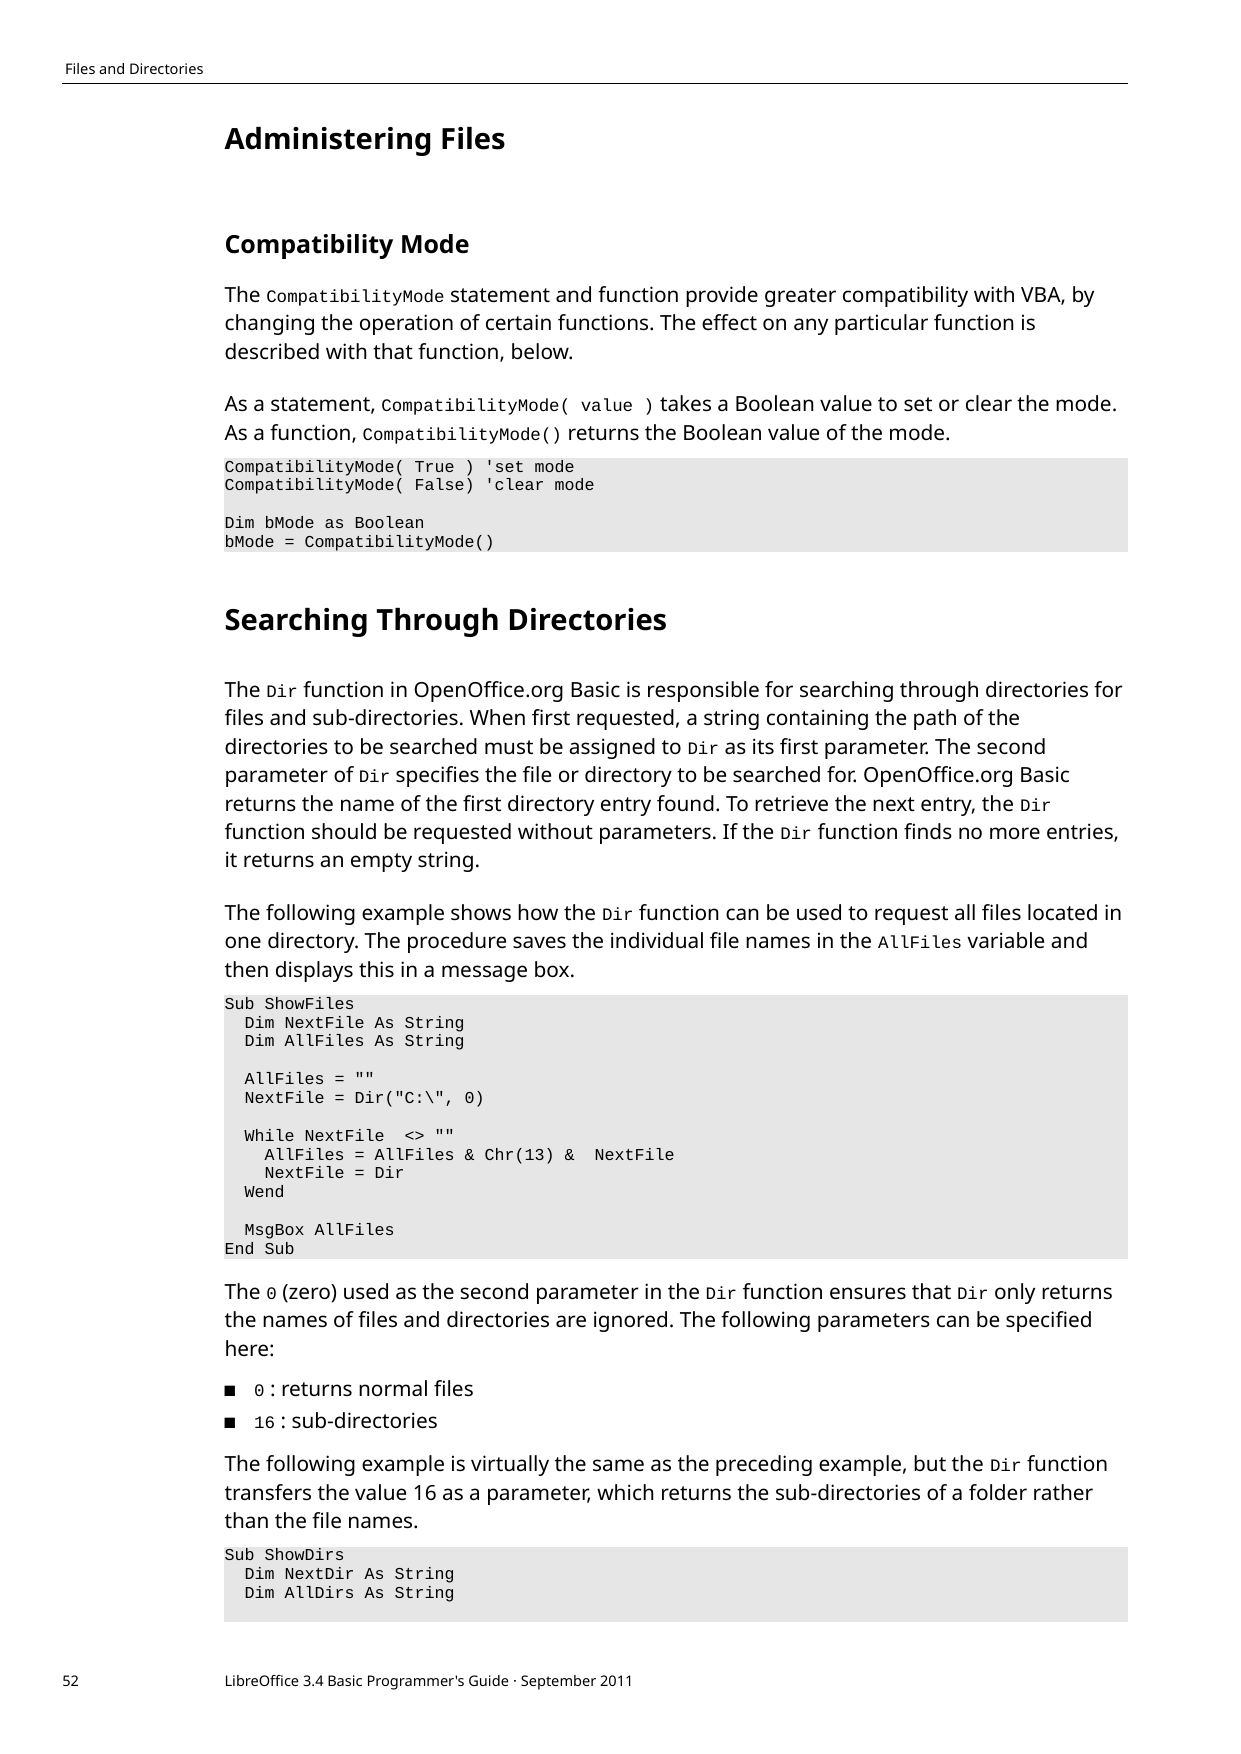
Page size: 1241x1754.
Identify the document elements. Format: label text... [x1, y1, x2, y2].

subtitle Searching Through Directories [224, 600, 1128, 639]
list 16 : sub-directories [224, 1406, 1128, 1434]
text Sub ShowFiles Dim NextFile As String Dim AllFiles As String AllFiles = "" NextFile = Dir("C:\", 0) While NextFile <> "" AllFiles = AllFiles & Chr(13) & NextFile NextFile = Dir Wend MsgBox AllFiles End Sub [224, 995, 1128, 1259]
text The following example shows how the Dir function can be used to request all files located in one directory. The procedure saves the individual file names in the AllFiles variable and then displays this in a message box. [224, 898, 1128, 983]
subtitle Compatibility Mode [224, 226, 1128, 261]
text Sub ShowDirs Dim NextDir As String Dim AllDirs As String [224, 1547, 1128, 1622]
subtitle Administering Files [224, 118, 1128, 158]
list 0 : returns normal files [224, 1374, 1128, 1403]
text CompatibilityMode( True ) 'set mode CompatibilityMode( False) 'clear mode Dim bMode as Boolean bMode = CompatibilityMode() [224, 458, 1128, 552]
text As a statement, CompatibilityMode( value ) takes a Boolean value to set or clear the mode. As a function, CompatibilityMode() returns the Boolean value of the mode. [224, 389, 1128, 446]
text The CompatibilityMode statement and function provide greater compatibility with VBA, by changing the operation of certain functions. The effect on any particular function is described with that function, below. [224, 280, 1128, 365]
text The Dir function in OpenOffice.org Basic is responsible for searching through directories for files and sub-directories. When first requested, a string containing the path of the directories to be searched must be assigned to Dir as its first parameter. The second parameter of Dir specifies the file or directory to be searched for. OpenOffice.org Basic returns the name of the first directory entry found. To retrieve the next entry, the Dir function should be requested without parameters. If the Dir function finds no more entries, it returns an empty string. [224, 675, 1128, 874]
text The following example is virtually the same as the preceding example, but the Dir function transfers the value 16 as a parameter, which returns the sub-directories of a folder rather than the file names. [224, 1449, 1128, 1535]
text The 0 (zero) used as the second parameter in the Dir function ensures that Dir only returns the names of files and directories are ignored. The following parameters can be specified here: [224, 1277, 1128, 1362]
